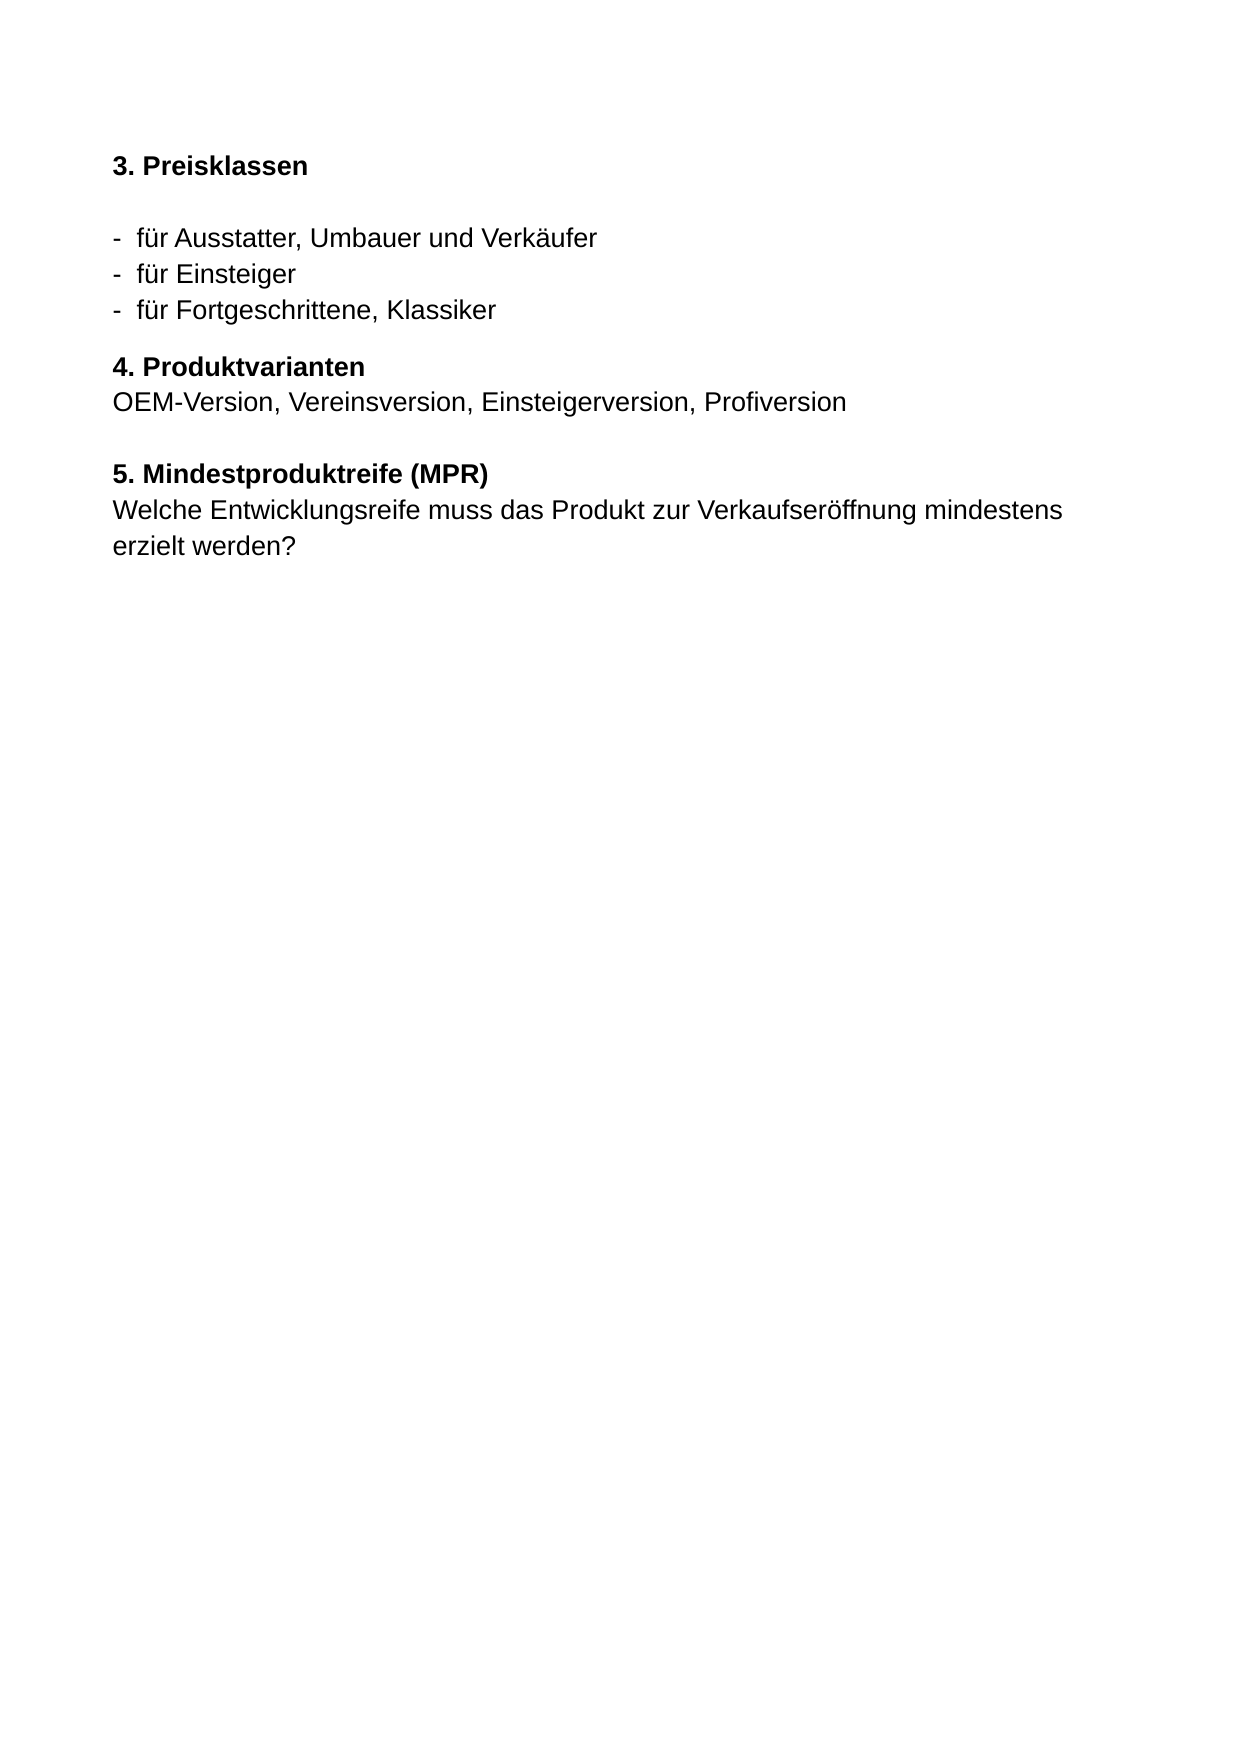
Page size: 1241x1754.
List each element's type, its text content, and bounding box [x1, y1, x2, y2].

text 3. Preisklassen - für Ausstatter, Umbauer und Verkäufer - für Einsteiger - für Fortgeschrittene, Klassiker [112, 150, 1128, 325]
text 4. Produktvarianten OEM-Version, Vereinsversion, Einsteigerversion, Profiversion 5. Mindestproduktreife (MPR) Welche Entwicklungsreife muss das Produkt zur Verkaufseröffnung mindestens erzielt werden? [112, 351, 1128, 561]
